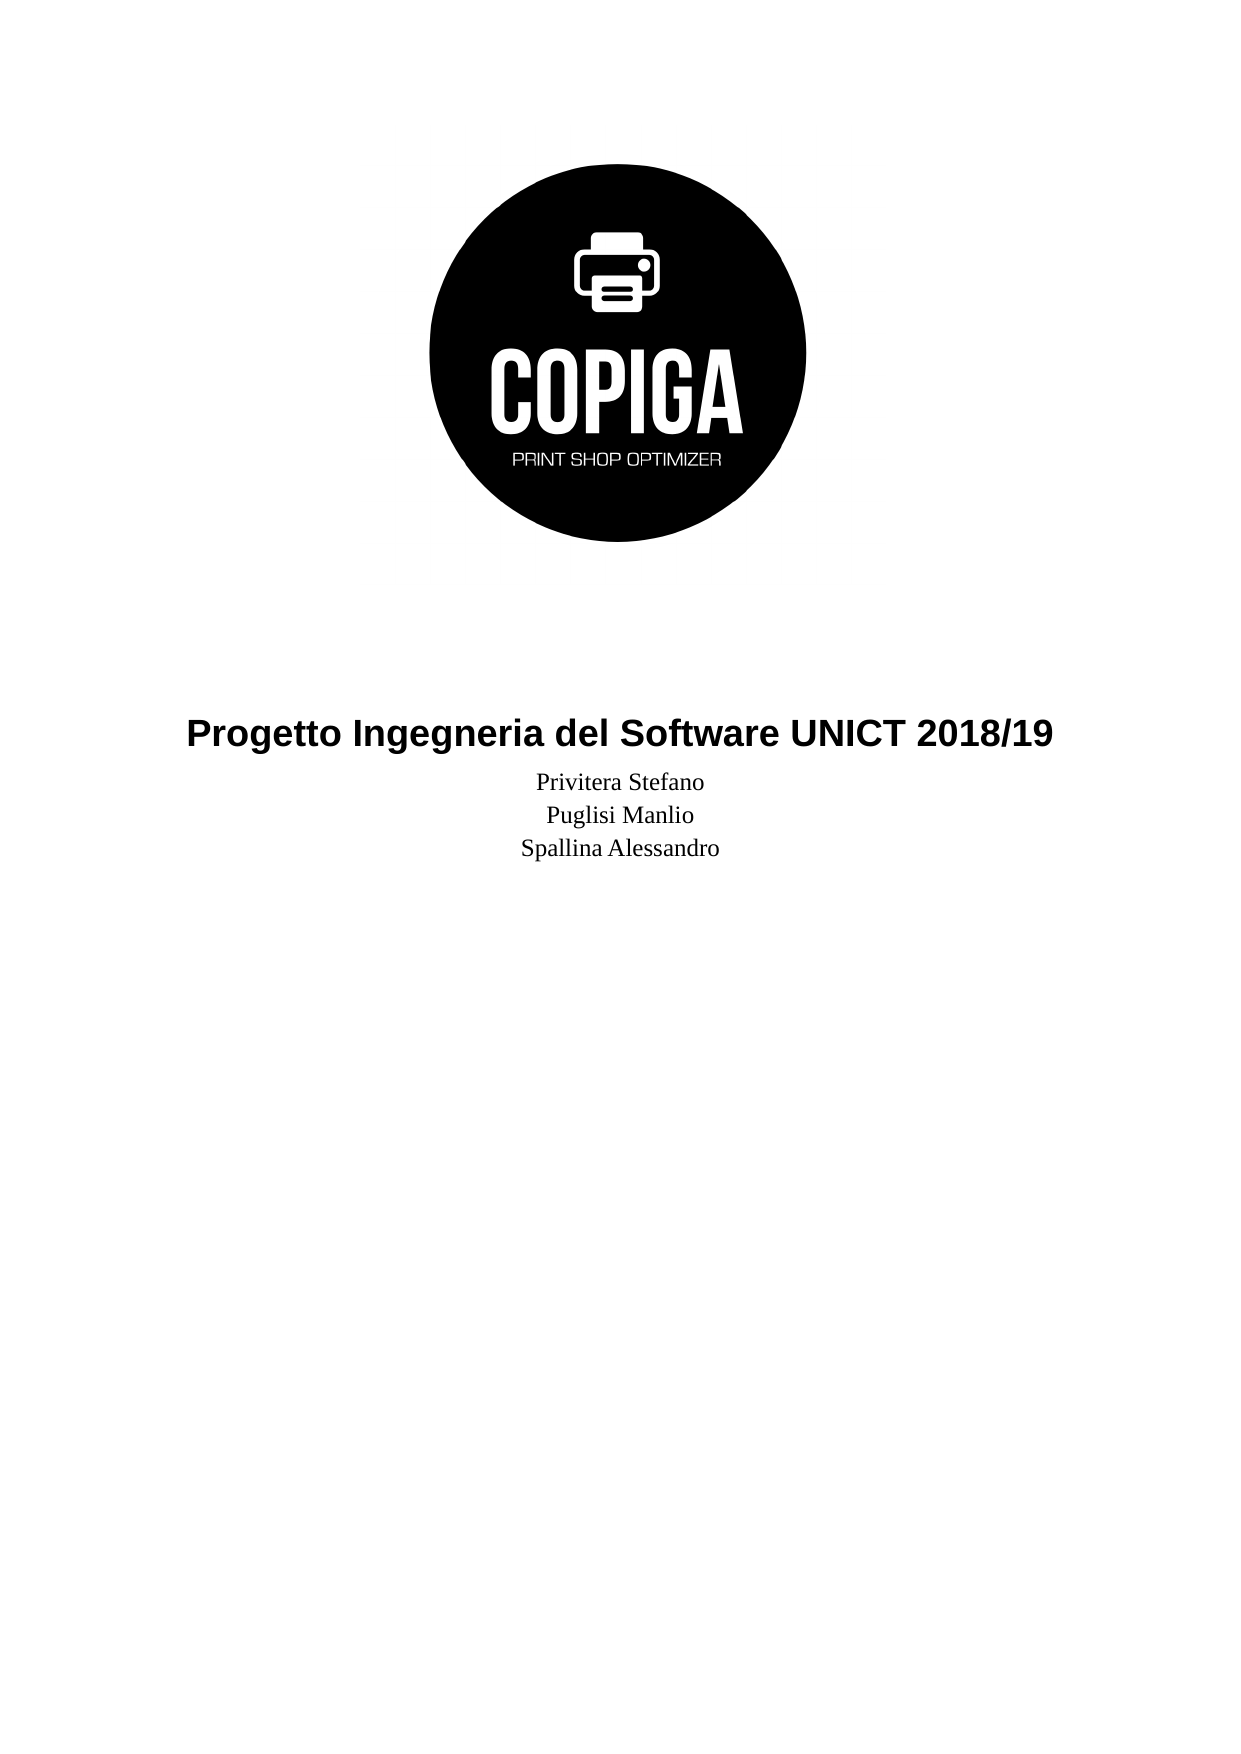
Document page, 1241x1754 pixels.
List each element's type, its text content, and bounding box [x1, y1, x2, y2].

picture [360, 125, 887, 585]
subtitle Progetto Ingegneria del Software UNICT 2018/19 [118, 711, 1122, 755]
text Privitera Stefano Puglisi Manlio Spallina Alessandro [118, 767, 1122, 862]
